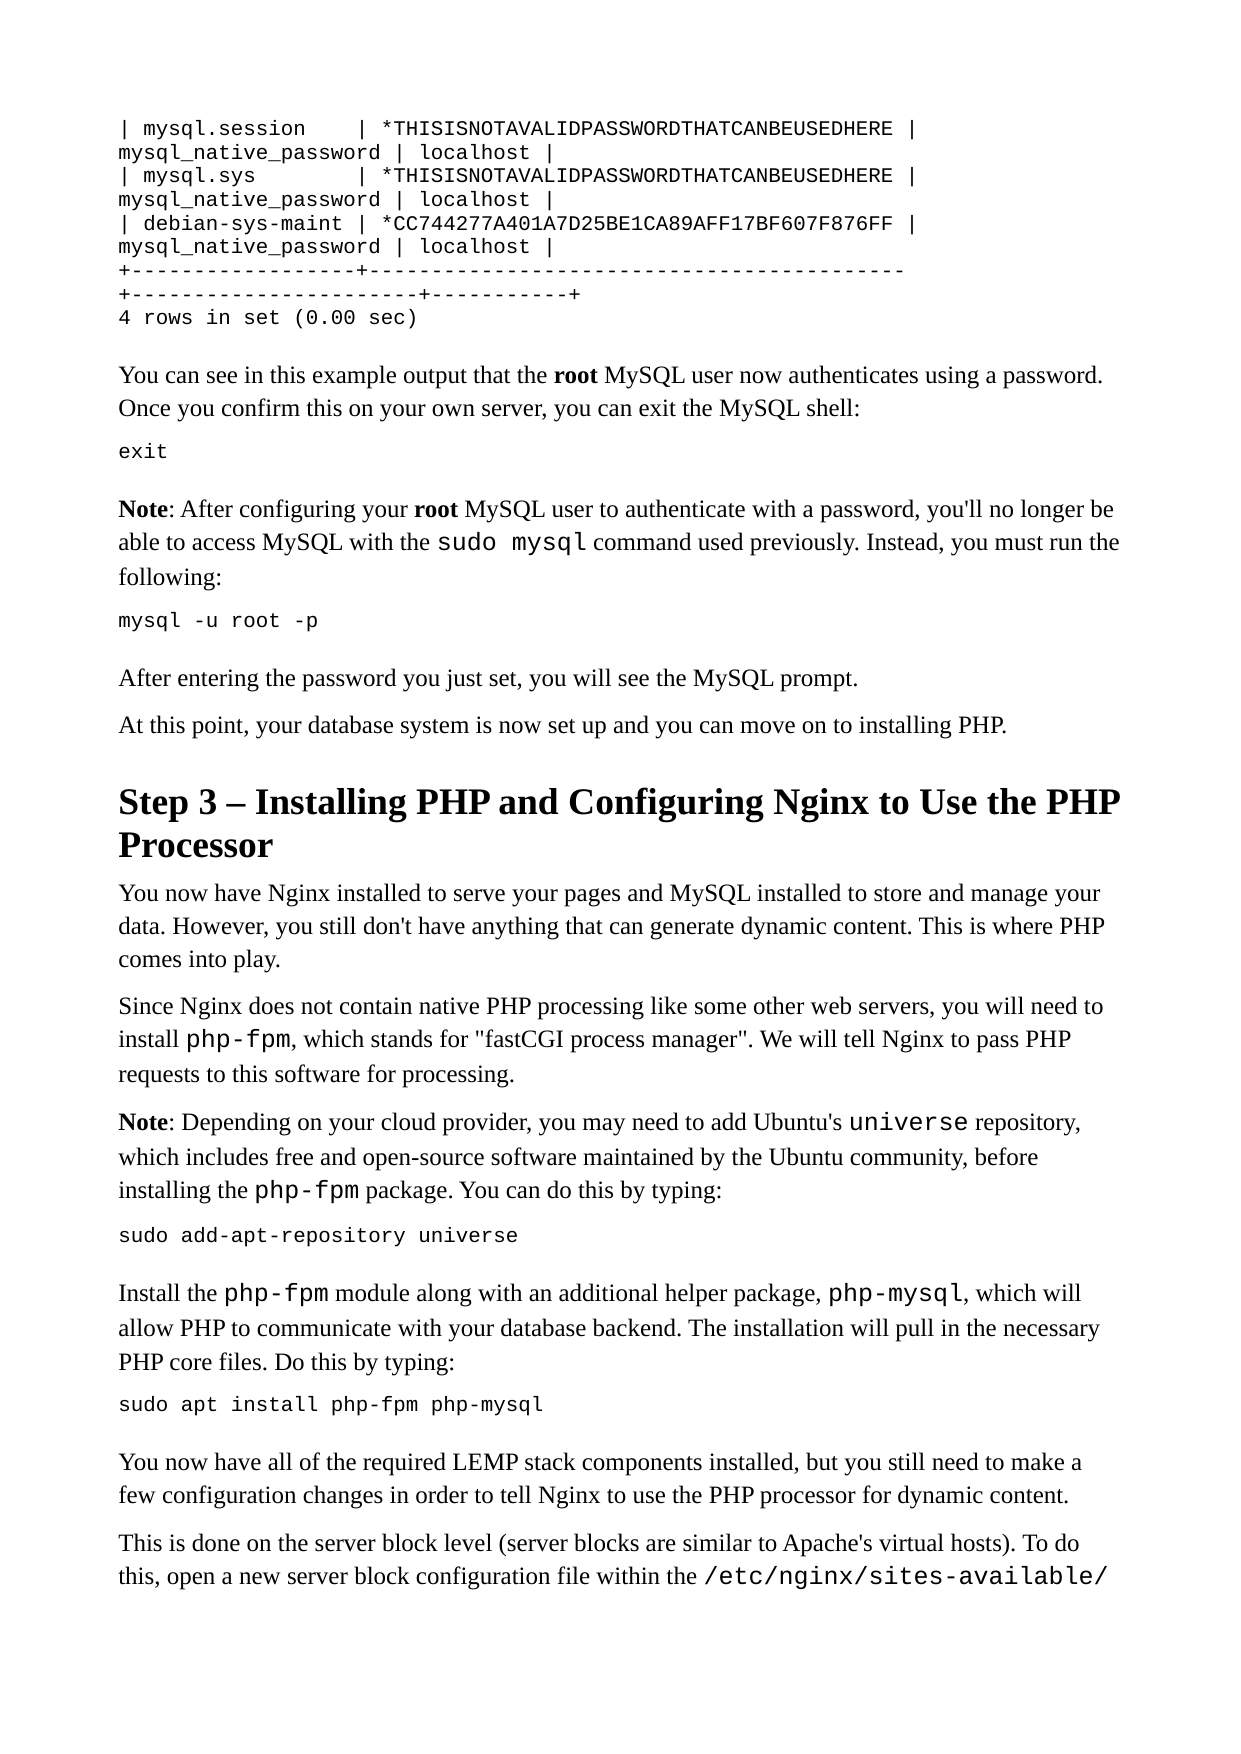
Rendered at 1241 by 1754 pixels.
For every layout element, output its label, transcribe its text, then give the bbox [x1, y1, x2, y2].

text | mysql.sys | *THISISNOTAVALIDPASSWORDTHATCANBEUSEDHERE | mysql_native_password | localhost | [118, 165, 1122, 213]
text At this point, your database system is now set up and you can move on to installing PHP. [118, 711, 1122, 739]
text You now have Nginx installed to serve your pages and MySQL installed to store and manage your data. However, you still don't have anything that can generate dynamic content. This is where PHP comes into play. [118, 878, 1122, 973]
text Note: After configuring your root MySQL user to authenticate with a password, you'll no longer be able to access MySQL with the sudo mysql command used previously. Instead, you must run the following: [118, 494, 1122, 591]
text Install the php-fpm module along with an additional helper package, php-mysql, which will allow PHP to communicate with your database backend. The installation will pull in the necessary PHP core files. Do this by typing: [118, 1278, 1122, 1375]
text +------------------+-------------------------------------------+-----------------------+-----------+ [118, 260, 1122, 307]
text exit [118, 441, 1122, 465]
subtitle Step 3 – Installing PHP and Configuring Nginx to Use the PHP Processor [118, 779, 1122, 865]
text This is done on the server block level (server blocks are similar to Apache's virtual hosts). To do this, open a new server block configuration file within the /etc/nginx/sites-available/ [118, 1528, 1122, 1592]
text Note: Depending on your cloud provider, you may need to add Ubuntu's universe repository, which includes free and open-source software maintained by the Ubuntu community, before installing the php-fpm package. You can do this by typing: [118, 1107, 1122, 1206]
text | debian-sys-maint | *CC744277A401A7D25BE1CA89AFF17BF607F876FF | mysql_native_password | localhost | [118, 213, 1122, 260]
text You can see in this example output that the root MySQL user now authenticates using a password. Once you confirm this on your own server, you can exit the MySQL shell: [118, 360, 1122, 422]
text Since Nginx does not contain native PHP processing like some other web servers, you will need to install php-fpm, which stands for "fastCGI process manager". We will tell Nginx to pass PHP requests to this software for processing. [118, 991, 1122, 1088]
text 4 rows in set (0.00 sec) [118, 307, 1122, 331]
text | mysql.session | *THISISNOTAVALIDPASSWORDTHATCANBEUSEDHERE | mysql_native_password | localhost | [118, 118, 1122, 165]
text After entering the password you just set, you will see the MySQL prompt. [118, 663, 1122, 692]
text sudo apt install php-fpm php-mysql [118, 1394, 1122, 1418]
text You now have all of the required LEMP stack components installed, but you still need to make a few configuration changes in order to tell Nginx to use the PHP processor for dynamic content. [118, 1447, 1122, 1509]
text sudo add-apt-repository universe [118, 1225, 1122, 1249]
text mysql -u root -p [118, 610, 1122, 633]
